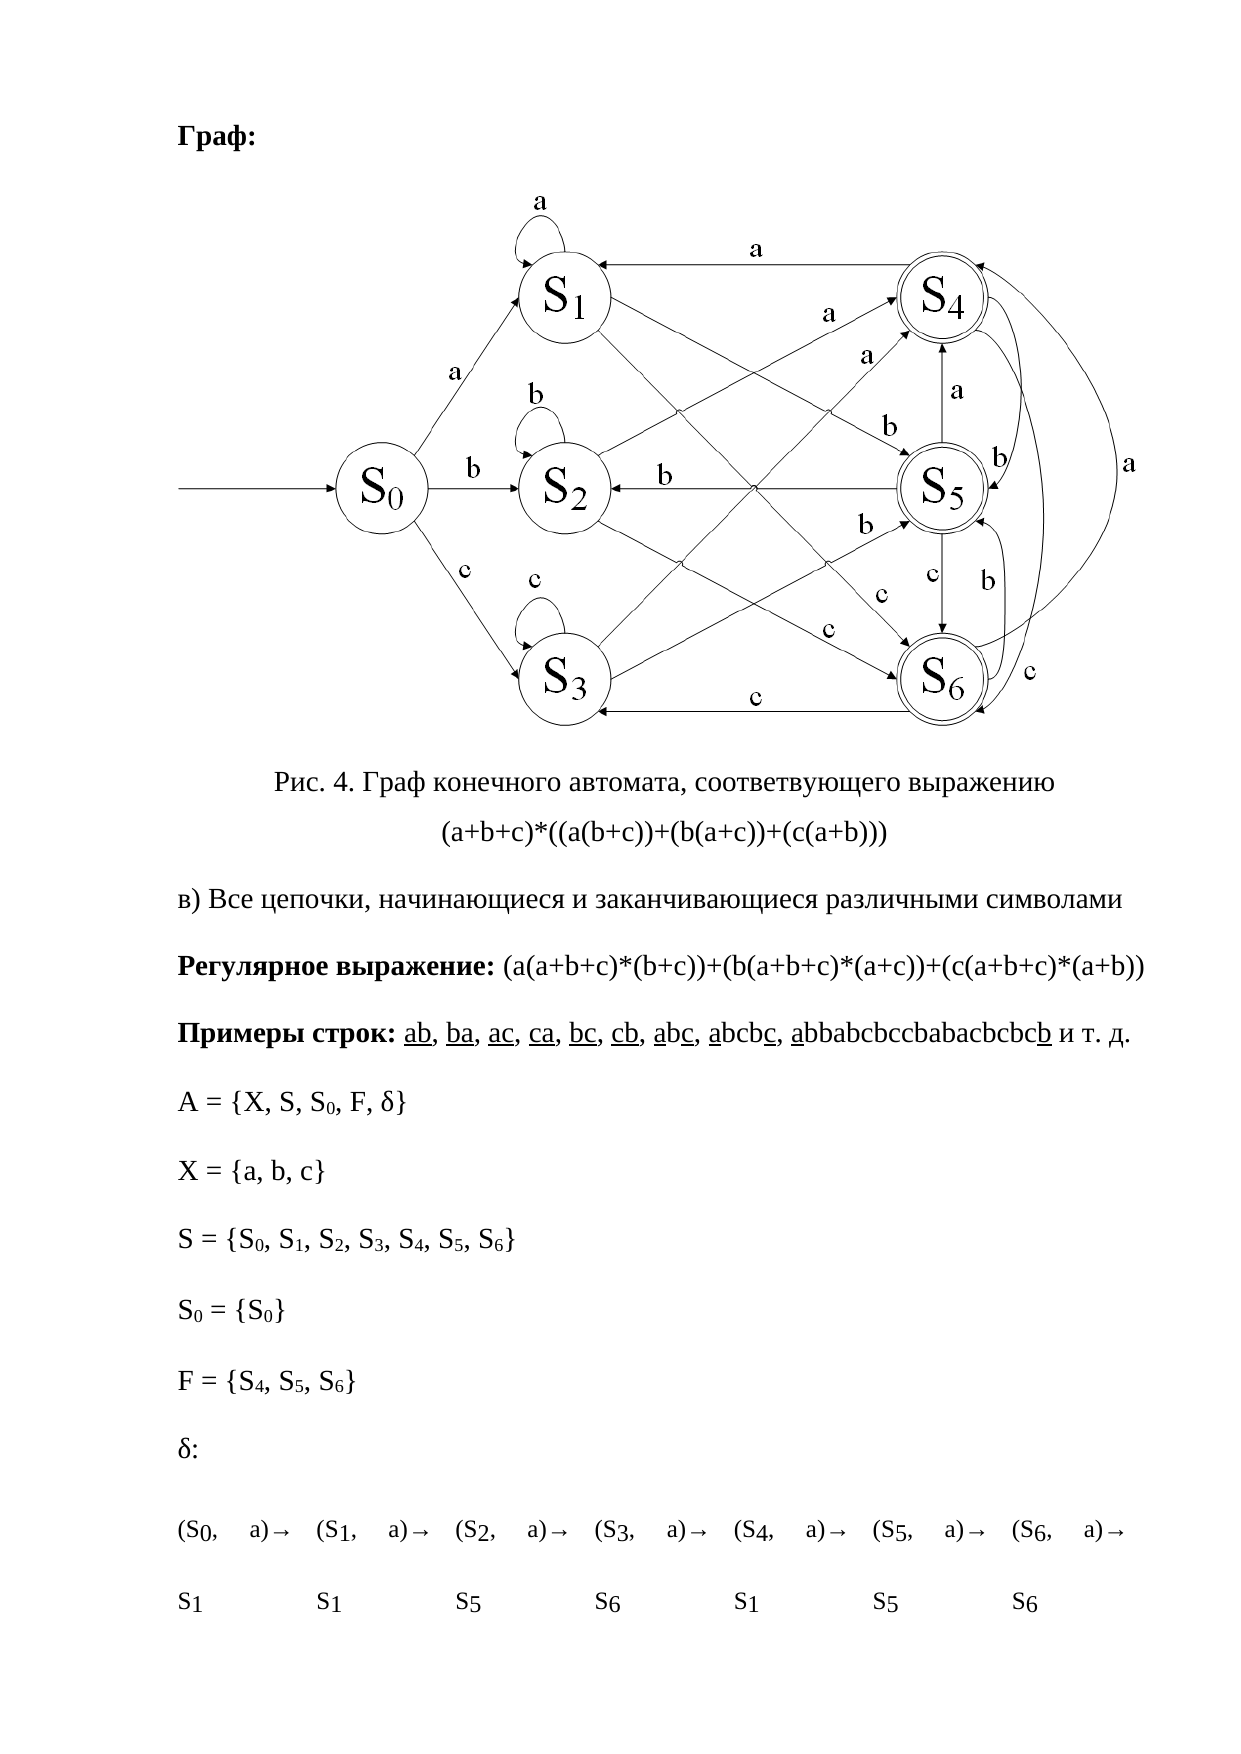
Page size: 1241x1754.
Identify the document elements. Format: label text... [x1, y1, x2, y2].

text в) Все цепочки, начинающиеся и заканчивающиеся различными символами [177, 881, 1152, 915]
text X = {a, b, c} [177, 1153, 1152, 1186]
text Примеры строк: ab, ba, ac, ca, bc, cb, abc, abcbc, abbabcbccbabacbcbcb и т. д. [177, 1015, 1152, 1049]
text Граф: [177, 118, 1152, 152]
table_header (S5, a)→ S5 [861, 1498, 1000, 1618]
text Рис. 4. Граф конечного автомата, соответвующего выражению (a+b+c)*((a(b+c))+(b(a+c))+(c(a+b))) [177, 764, 1152, 848]
table_header (S4, a)→ S1 [722, 1498, 861, 1618]
text F = {S4, S5, S6} [177, 1361, 1152, 1397]
table_header (S2, a)→ S5 [444, 1498, 583, 1618]
table_header (S3, a)→ S6 [583, 1498, 722, 1618]
text S = {S0, S1, S2, S3, S4, S5, S6} [177, 1220, 1152, 1256]
text А = {X, S, S0, F, δ} [177, 1082, 1152, 1118]
table_header (S0, a)→ S1 [166, 1498, 305, 1618]
table_header (S1, a)→ S1 [305, 1498, 444, 1618]
picture [177, 173, 1152, 730]
table_header (S6, a)→ S6 [1000, 1498, 1139, 1618]
text Регулярное выражение: (a(a+b+c)*(b+c))+(b(a+b+c)*(a+c))+(c(a+b+c)*(a+b)) [177, 948, 1152, 982]
text δ: [177, 1431, 1152, 1465]
text S0 = {S0} [177, 1290, 1152, 1326]
